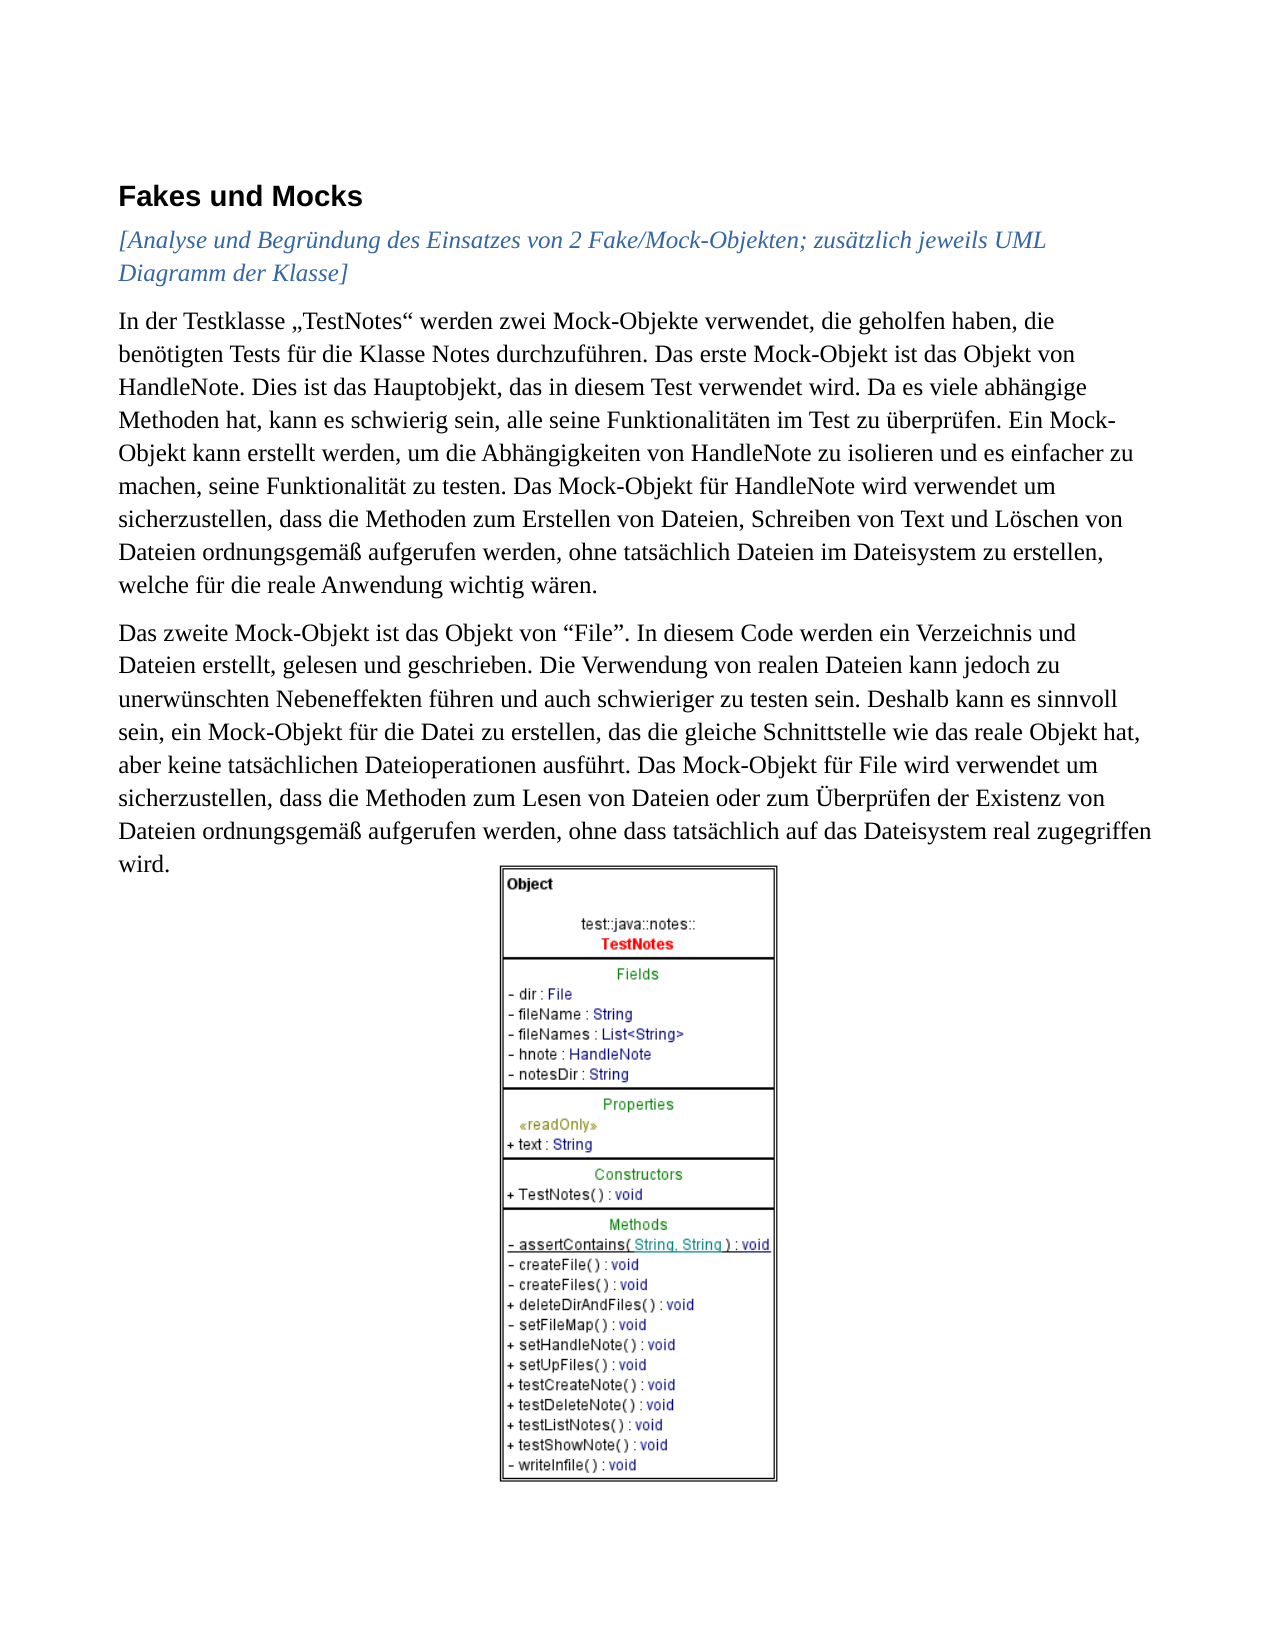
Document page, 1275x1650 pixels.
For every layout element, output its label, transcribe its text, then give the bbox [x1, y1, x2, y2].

text Das zweite Mock-Objekt ist das Objekt von “File”. In diesem Code werden ein Verzeichnis und Dateien erstellt, gelesen und geschrieben. Die Verwendung von realen Dateien kann jedoch zu unerwünschten Nebeneffekten führen und auch schwieriger zu testen sein. Deshalb kann es sinnvoll sein, ein Mock-Objekt für die Datei zu erstellen, das die gleiche Schnittstelle wie das reale Objekt hat, aber keine tatsächlichen Dateioperationen ausführt. Das Mock-Objekt für File wird verwendet um sicherzustellen, dass die Methoden zum Lesen von Dateien oder zum Überprüfen der Existenz von Dateien ordnungsgemäß aufgerufen werden, ohne dass tatsächlich auf das Dateisystem real zugegriffen wird. [118, 618, 1157, 877]
picture [495, 862, 780, 1483]
text In der Testklasse „TestNotes“ werden zwei Mock-Objekte verwendet, die geholfen haben, die benötigten Tests für die Klasse Notes durchzuführen. Das erste Mock-Objekt ist das Objekt von HandleNote. Dies ist das Hauptobjekt, das in diesem Test verwendet wird. Da es viele abhängige Methoden hat, kann es schwierig sein, alle seine Funktionalitäten im Test zu überprüfen. Ein Mock-Objekt kann erstellt werden, um die Abhängigkeiten von HandleNote zu isolieren und es einfacher zu machen, seine Funktionalität zu testen. Das Mock-Objekt für HandleNote wird verwendet um sicherzustellen, dass die Methoden zum Erstellen von Dateien, Schreiben von Text und Löschen von Dateien ordnungsgemäß aufgerufen werden, ohne tatsächlich Dateien im Dateisystem zu erstellen, welche für die reale Anwendung wichtig wären. [118, 306, 1157, 599]
text [Analyse und Begründung des Einsatzes von 2 Fake/Mock-Objekten; zusätzlich jeweils UML Diagramm der Klasse] [118, 225, 1157, 287]
subtitle Fakes und Mocks [118, 179, 1157, 213]
